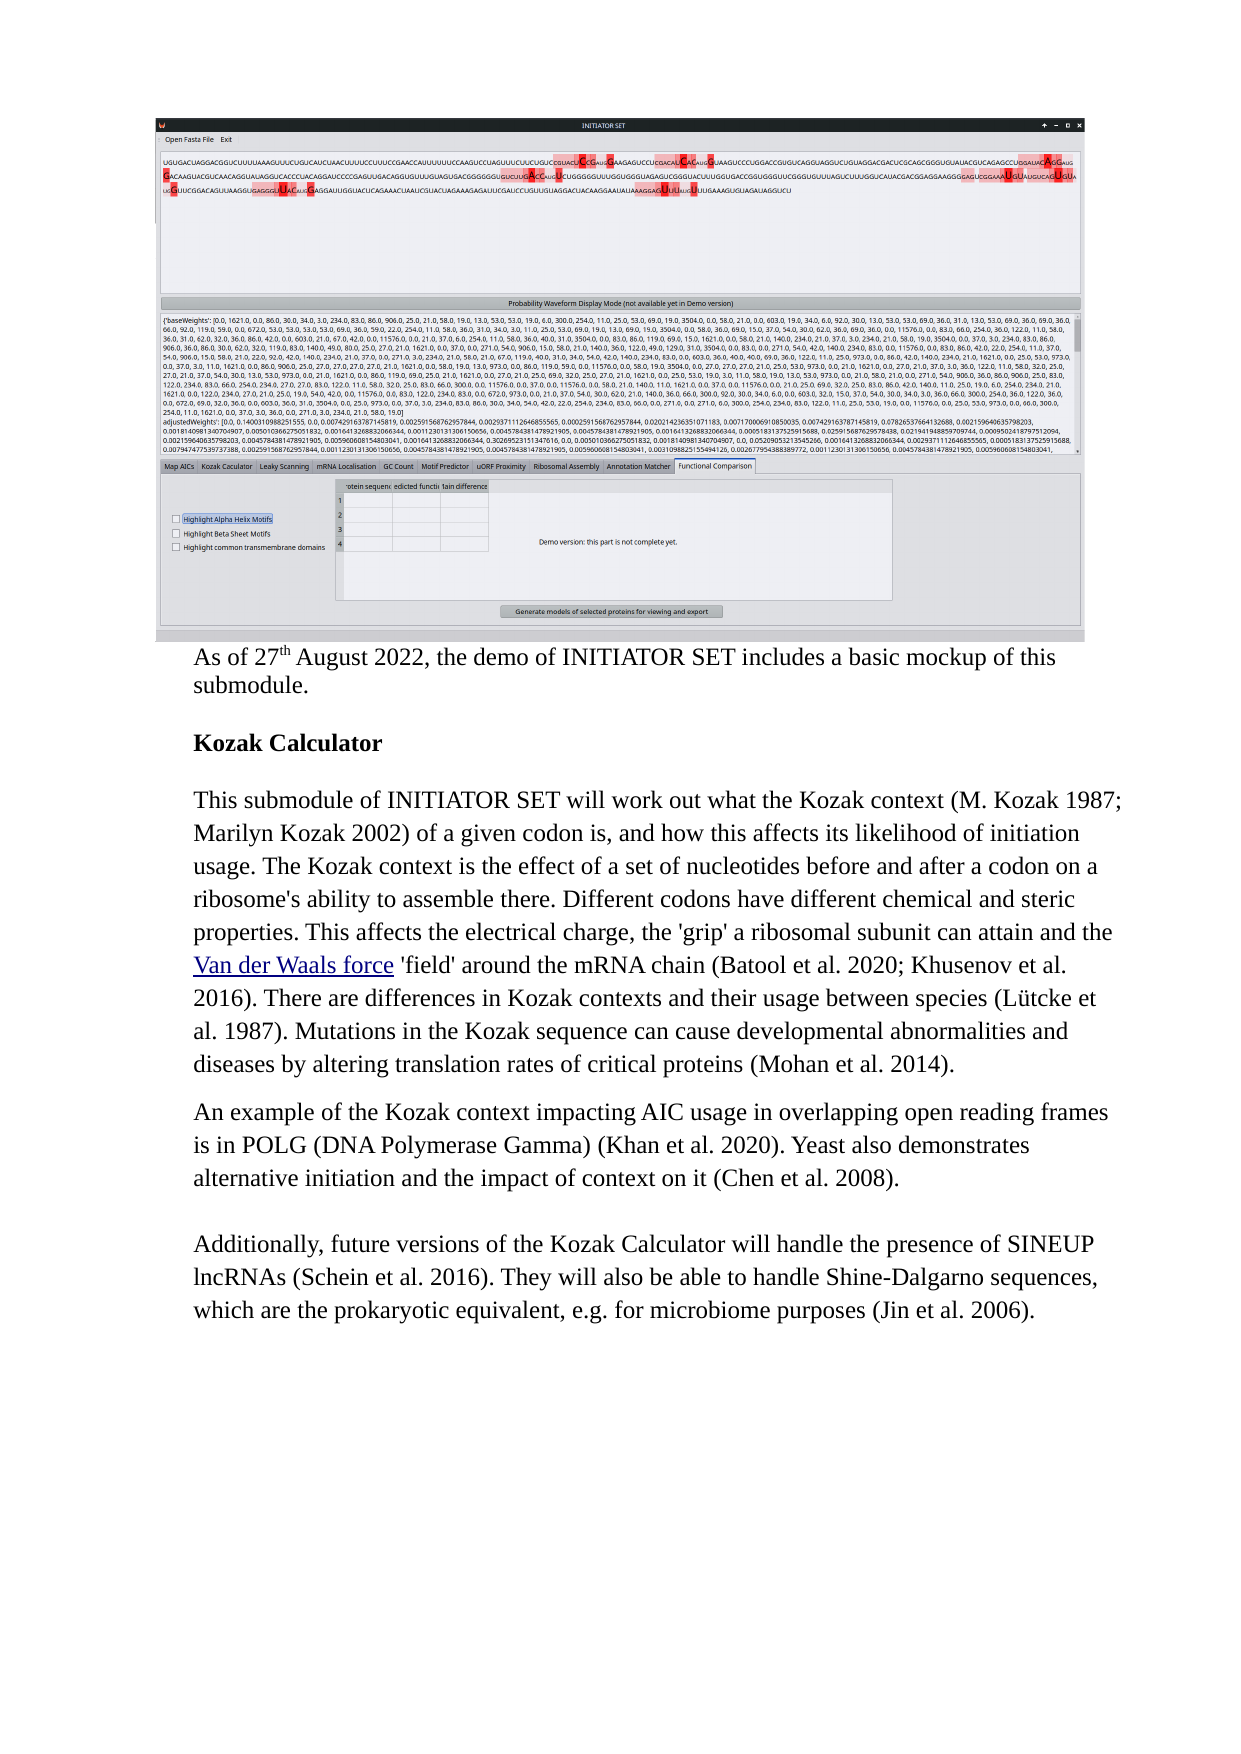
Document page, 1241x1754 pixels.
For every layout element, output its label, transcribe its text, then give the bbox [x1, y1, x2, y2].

text An example of the Kozak context impacting AIC usage in overlapping open reading frames is in POLG (DNA Polymerase Gamma) (Khan et al. 2020). Yeast also demonstrates alternative initiation and the impact of context on it (Chen et al. 2008). Additionally, future versions of the Kozak Calculator will handle the presence of SINEUP lncRNAs (Schein et al. 2016). They will also be able to handle Shine-Dalgarno sequences, which are the prokaryotic equivalent, e.g. for microbiome purposes (Jin et al. 2006). [193, 1097, 1122, 1324]
picture [155, 118, 1085, 642]
text Kozak Calculator [193, 699, 1122, 785]
text This submodule of INITIATOR SET will work out what the Kozak context (M. Kozak 1987; Marilyn Kozak 2002) of a given codon is, and how this affects its likelihood of initiation usage. The Kozak context is the effect of a set of nucleotides before and after a codon on a ribosome's ability to assemble there. Different codons have different chemical and steric properties. This affects the electrical charge, the 'grip' a ribosomal subunit can attain and the Van der Waals force 'field' around the mRNA chain (Batool et al. 2020; Khusenov et al. 2016). There are differences in Kozak contexts and their usage between species (Lütcke et al. 1987). Mutations in the Kozak sequence can cause developmental abnormalities and diseases by altering translation rates of critical proteins (Mohan et al. 2014). [193, 785, 1122, 1078]
text As of 27th August 2022, the demo of INITIATOR SET includes a basic mockup of this submodule. [193, 118, 1122, 699]
